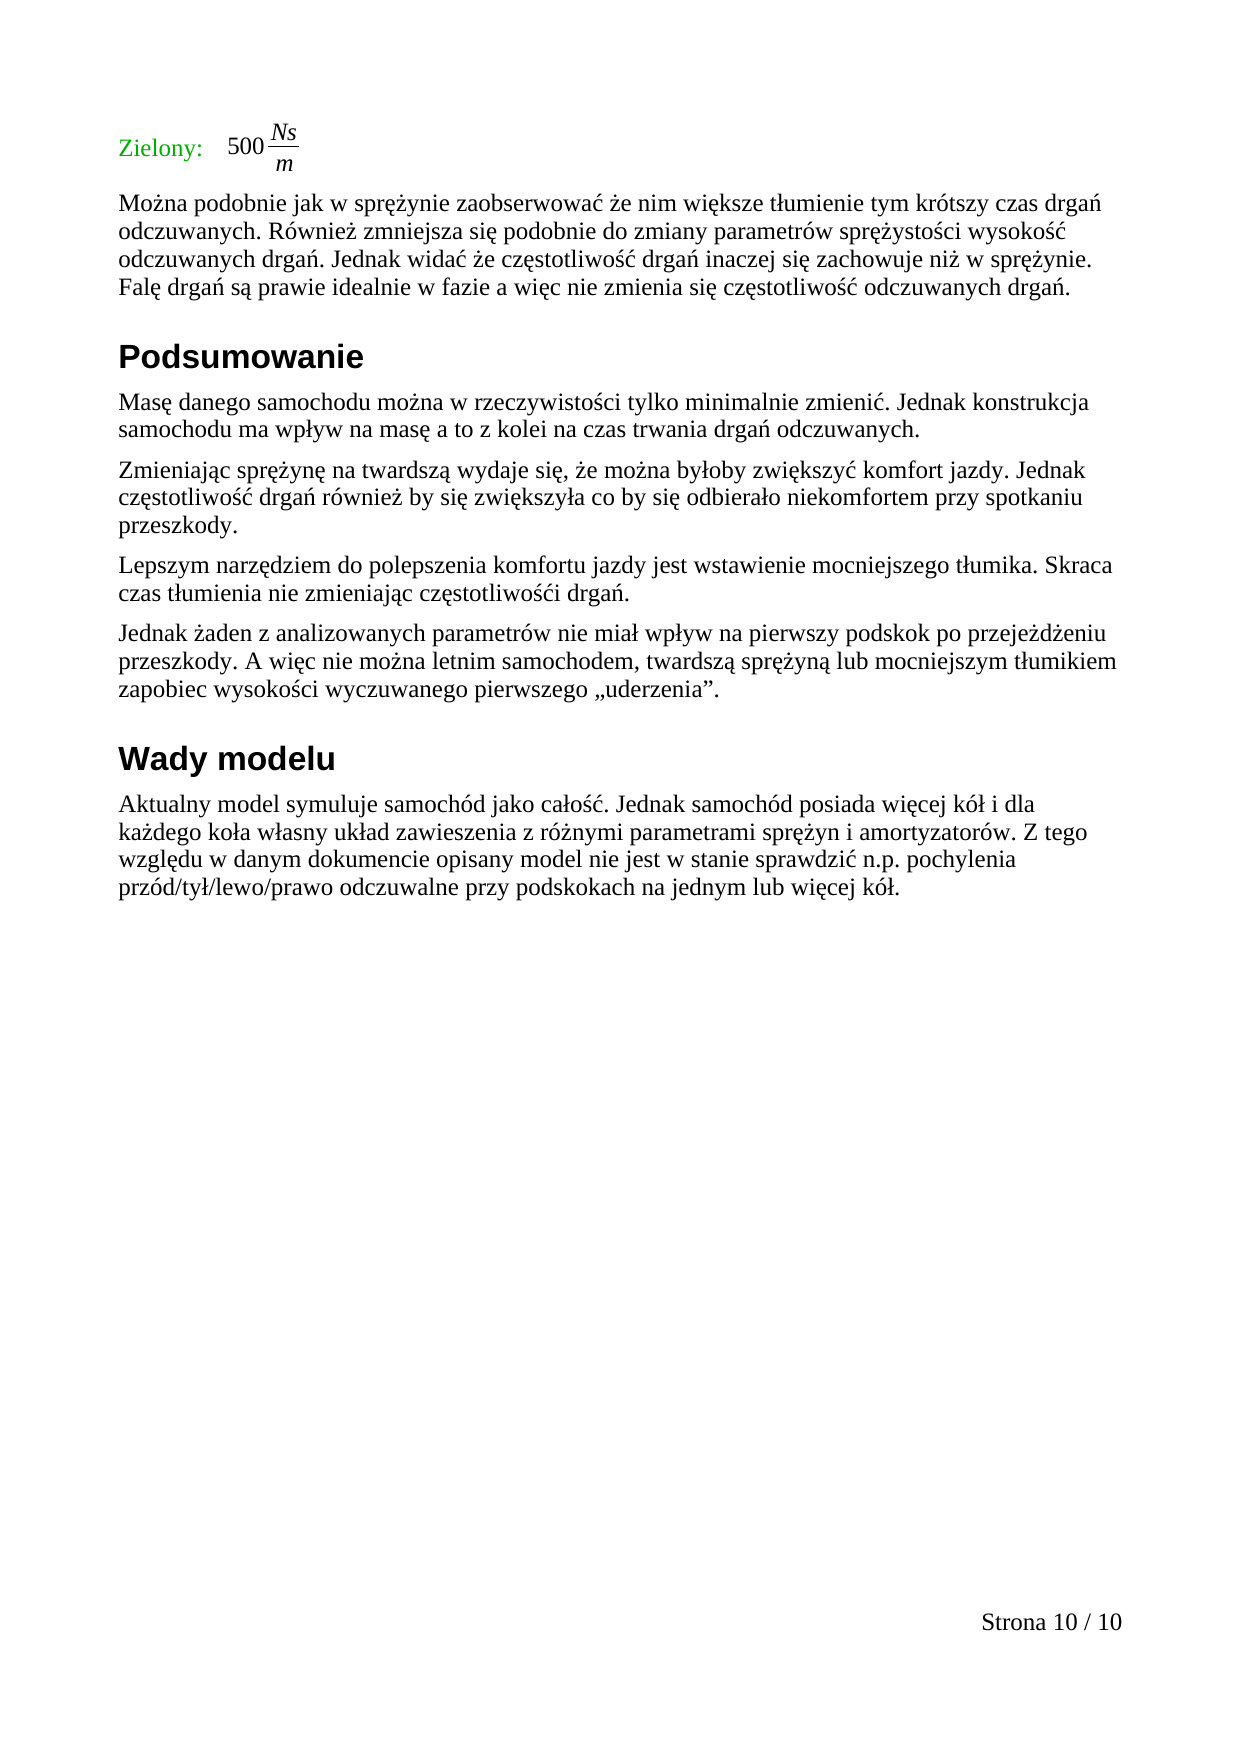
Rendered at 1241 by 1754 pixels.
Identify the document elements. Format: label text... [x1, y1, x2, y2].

text Aktualny model symuluje samochód jako całość. Jednak samochód posiada więcej kół i dla każdego koła własny układ zawieszenia z różnymi parametrami sprężyn i amortyzatorów. Z tego względu w danym dokumencie opisany model nie jest w stanie sprawdzić n.p. pochylenia przód/tył/lewo/prawo odczuwalne przy podskokach na jednym lub więcej kół. [118, 790, 1122, 901]
text Masę danego samochodu można w rzeczywistości tylko minimalnie zmienić. Jednak konstrukcja samochodu ma wpływ na masę a to z kolei na czas trwania drgań odczuwanych. [118, 388, 1122, 443]
text Jednak żaden z analizowanych parametrów nie miał wpływ na pierwszy podskok po przejeżdżeniu przeszkody. A więc nie można letnim samochodem, twardszą sprężyną lub mocniejszym tłumikiem zapobiec wysokości wyczuwanego pierwszego „uderzenia”. [118, 619, 1122, 702]
text Zielony: [118, 118, 1122, 177]
subtitle Wady modelu [118, 740, 1122, 777]
subtitle Podsumowanie [118, 338, 1122, 375]
text Lepszym narzędziem do polepszenia komfortu jazdy jest wstawienie mocniejszego tłumika. Skraca czas tłumienia nie zmieniając częstotliwośći drgań. [118, 551, 1122, 607]
text Można podobnie jak w sprężynie zaobserwować że nim większe tłumienie tym krótszy czas drgań odczuwanych. Również zmniejsza się podobnie do zmiany parametrów sprężystości wysokość odczuwanych drgań. Jednak widać że częstotliwość drgań inaczej się zachowuje niż w sprężynie. Falę drgań są prawie idealnie w fazie a więc nie zmienia się częstotliwość odczuwanych drgań. [118, 189, 1122, 300]
text Zmieniając sprężynę na twardszą wydaje się, że można byłoby zwiększyć komfort jazdy. Jednak częstotliwość drgań również by się zwiększyła co by się odbierało niekomfortem przy spotkaniu przeszkody. [118, 456, 1122, 539]
